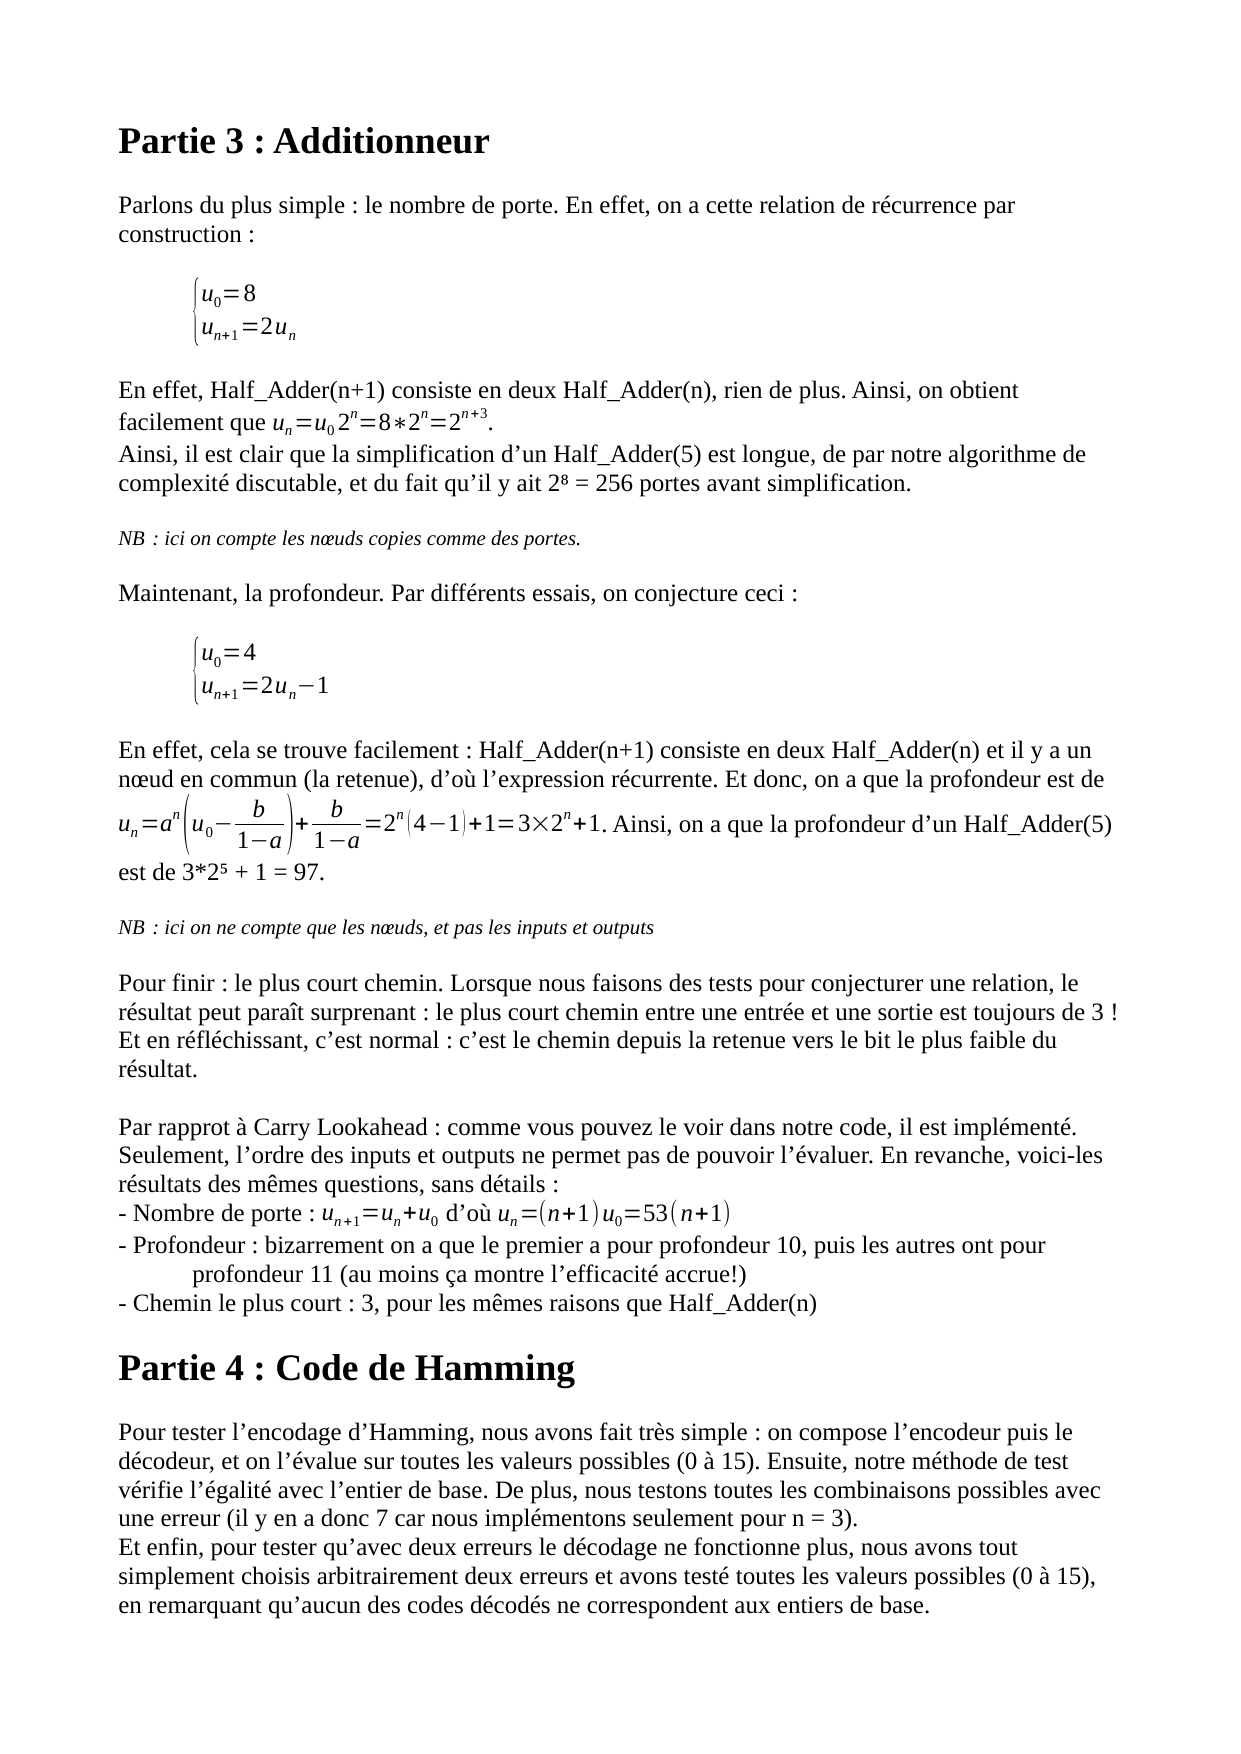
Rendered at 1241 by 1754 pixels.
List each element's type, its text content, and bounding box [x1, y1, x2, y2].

text NB : ici on ne compte que les nœuds, et pas les inputs et outputs [118, 915, 1122, 939]
text - Nombre de porte : d’où [118, 1198, 1122, 1230]
text Maintenant, la profondeur. Par différents essais, on conjecture ceci : [118, 578, 1122, 607]
text NB : ici on compte les nœuds copies comme des portes. [118, 525, 1122, 549]
text Parlons du plus simple : le nombre de porte. En effet, on a cette relation de récurrence par construction : [118, 190, 1122, 247]
text Ainsi, il est clair que la simplification d’un Half_Adder(5) est longue, de par notre algorithme de complexité discutable, et du fait qu’il y ait 2⁸ = 256 portes avant simplification. [118, 439, 1122, 497]
text - Profondeur : bizarrement on a que le premier a pour profondeur 10, puis les autres ont pour profondeur 11 (au moins ça montre l’efficacité accrue!) [118, 1230, 1122, 1288]
text Par rapprot à Carry Lookahead : comme vous pouvez le voir dans notre code, il est implémenté. Seulement, l’ordre des inputs et outputs ne permet pas de pouvoir l’évaluer. En revanche, voici-les résultats des mêmes questions, sans détails : [118, 1112, 1122, 1198]
text Partie 4 : Code de Hamming [118, 1345, 1122, 1388]
text En effet, cela se trouve facilement : Half_Adder(n+1) consiste en deux Half_Adder(n) et il y a un nœud en commun (la retenue), d’où l’expression récurrente. Et donc, on a que la profondeur est de . Ainsi, on a que la profondeur d’un Half_Adder(5) est de 3*2⁵ + 1 = 97. [118, 735, 1122, 886]
text - Chemin le plus court : 3, pour les mêmes raisons que Half_Adder(n) [118, 1288, 1122, 1317]
text Partie 3 : Additionneur [118, 118, 1122, 161]
text Et enfin, pour tester qu’avec deux erreurs le décodage ne fonctionne plus, nous avons tout simplement choisis arbitrairement deux erreurs et avons testé toutes les valeurs possibles (0 à 15), en remarquant qu’aucun des codes décodés ne correspondent aux entiers de base. [118, 1532, 1122, 1618]
text Pour finir : le plus court chemin. Lorsque nous faisons des tests pour conjecturer une relation, le résultat peut paraît surprenant : le plus court chemin entre une entrée et une sortie est toujours de 3 ! Et en réfléchissant, c’est normal : c’est le chemin depuis la retenue vers le bit le plus faible du résultat. [118, 968, 1122, 1083]
text En effet, Half_Adder(n+1) consiste en deux Half_Adder(n), rien de plus. Ainsi, on obtient facilement que . [118, 376, 1122, 439]
text Pour tester l’encodage d’Hamming, nous avons fait très simple : on compose l’encodeur puis le décodeur, et on l’évalue sur toutes les valeurs possibles (0 à 15). Ensuite, notre méthode de test vérifie l’égalité avec l’entier de base. De plus, nous testons toutes les combinaisons possibles avec une erreur (il y en a donc 7 car nous implémentons seulement pour n = 3). [118, 1417, 1122, 1532]
